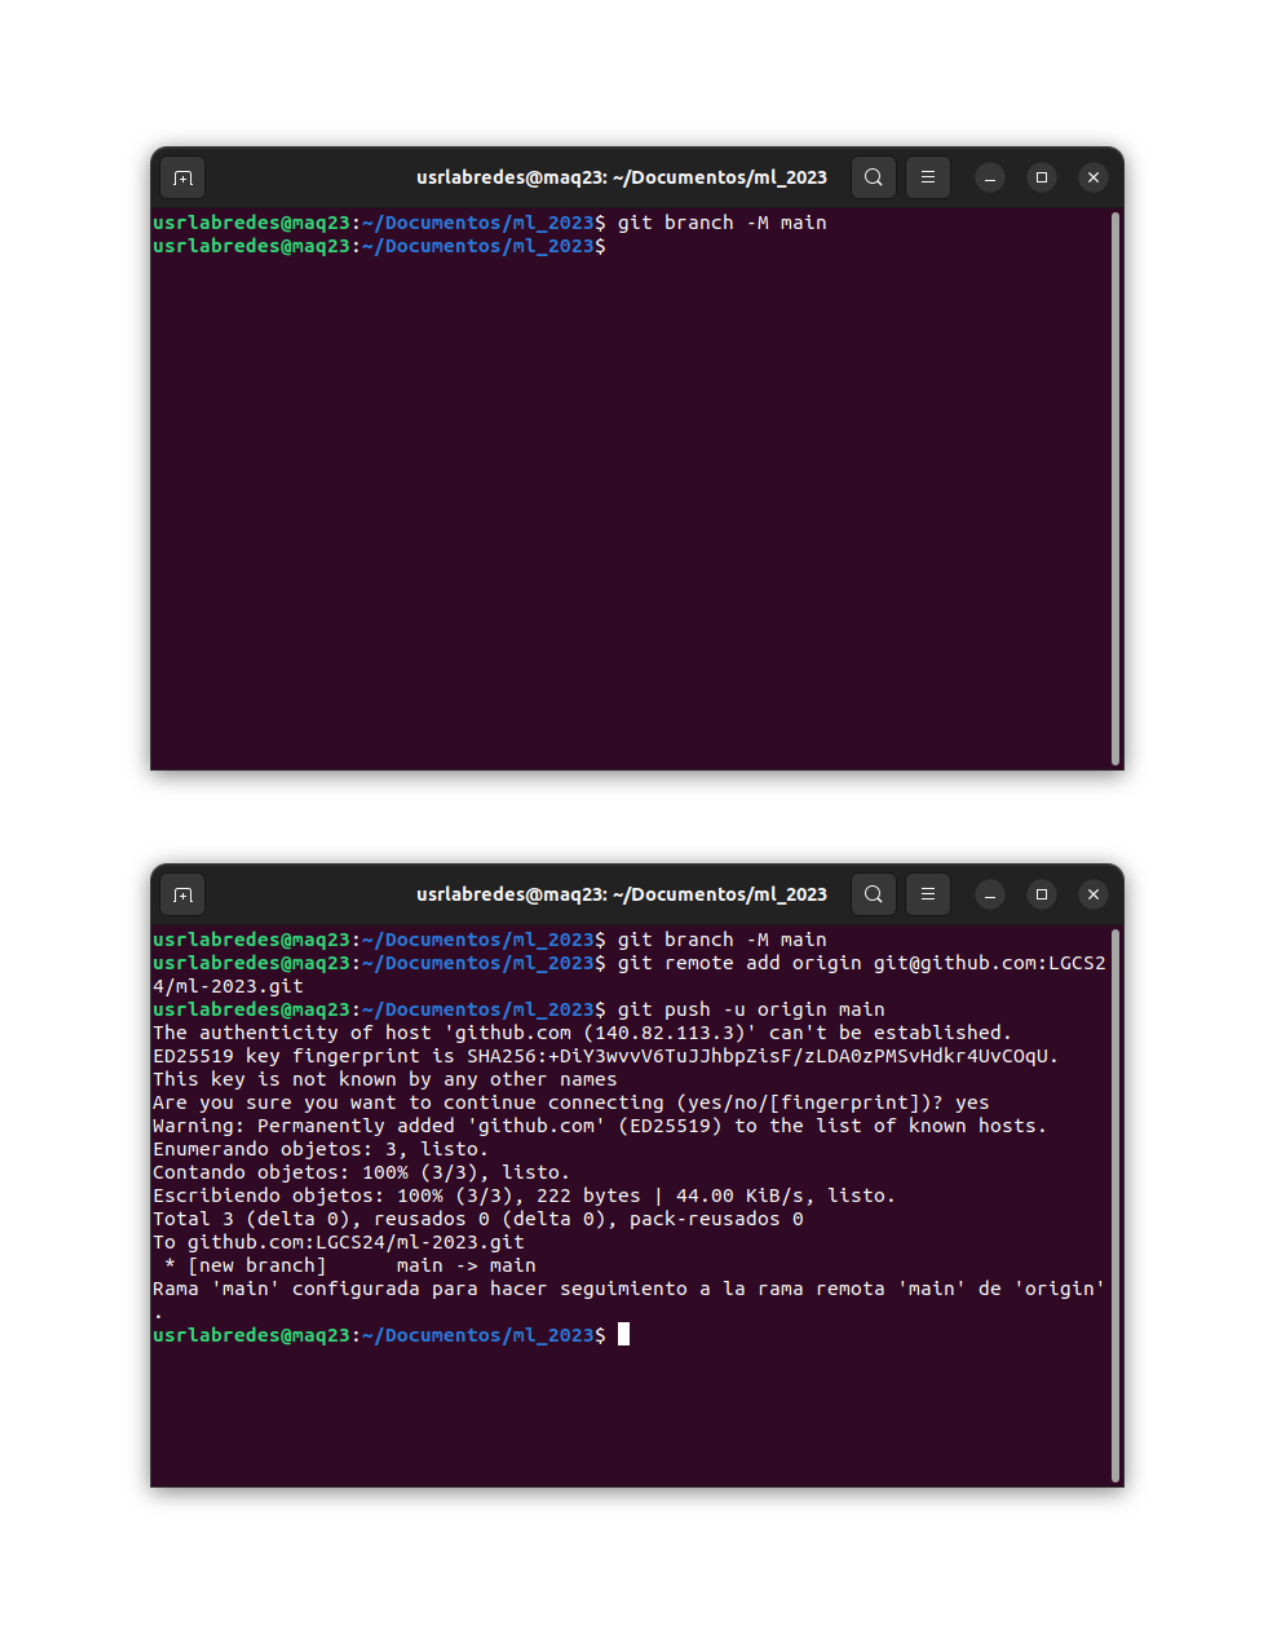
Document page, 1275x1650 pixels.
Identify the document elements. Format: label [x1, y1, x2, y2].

picture [118, 835, 1157, 1524]
picture [118, 118, 1157, 807]
